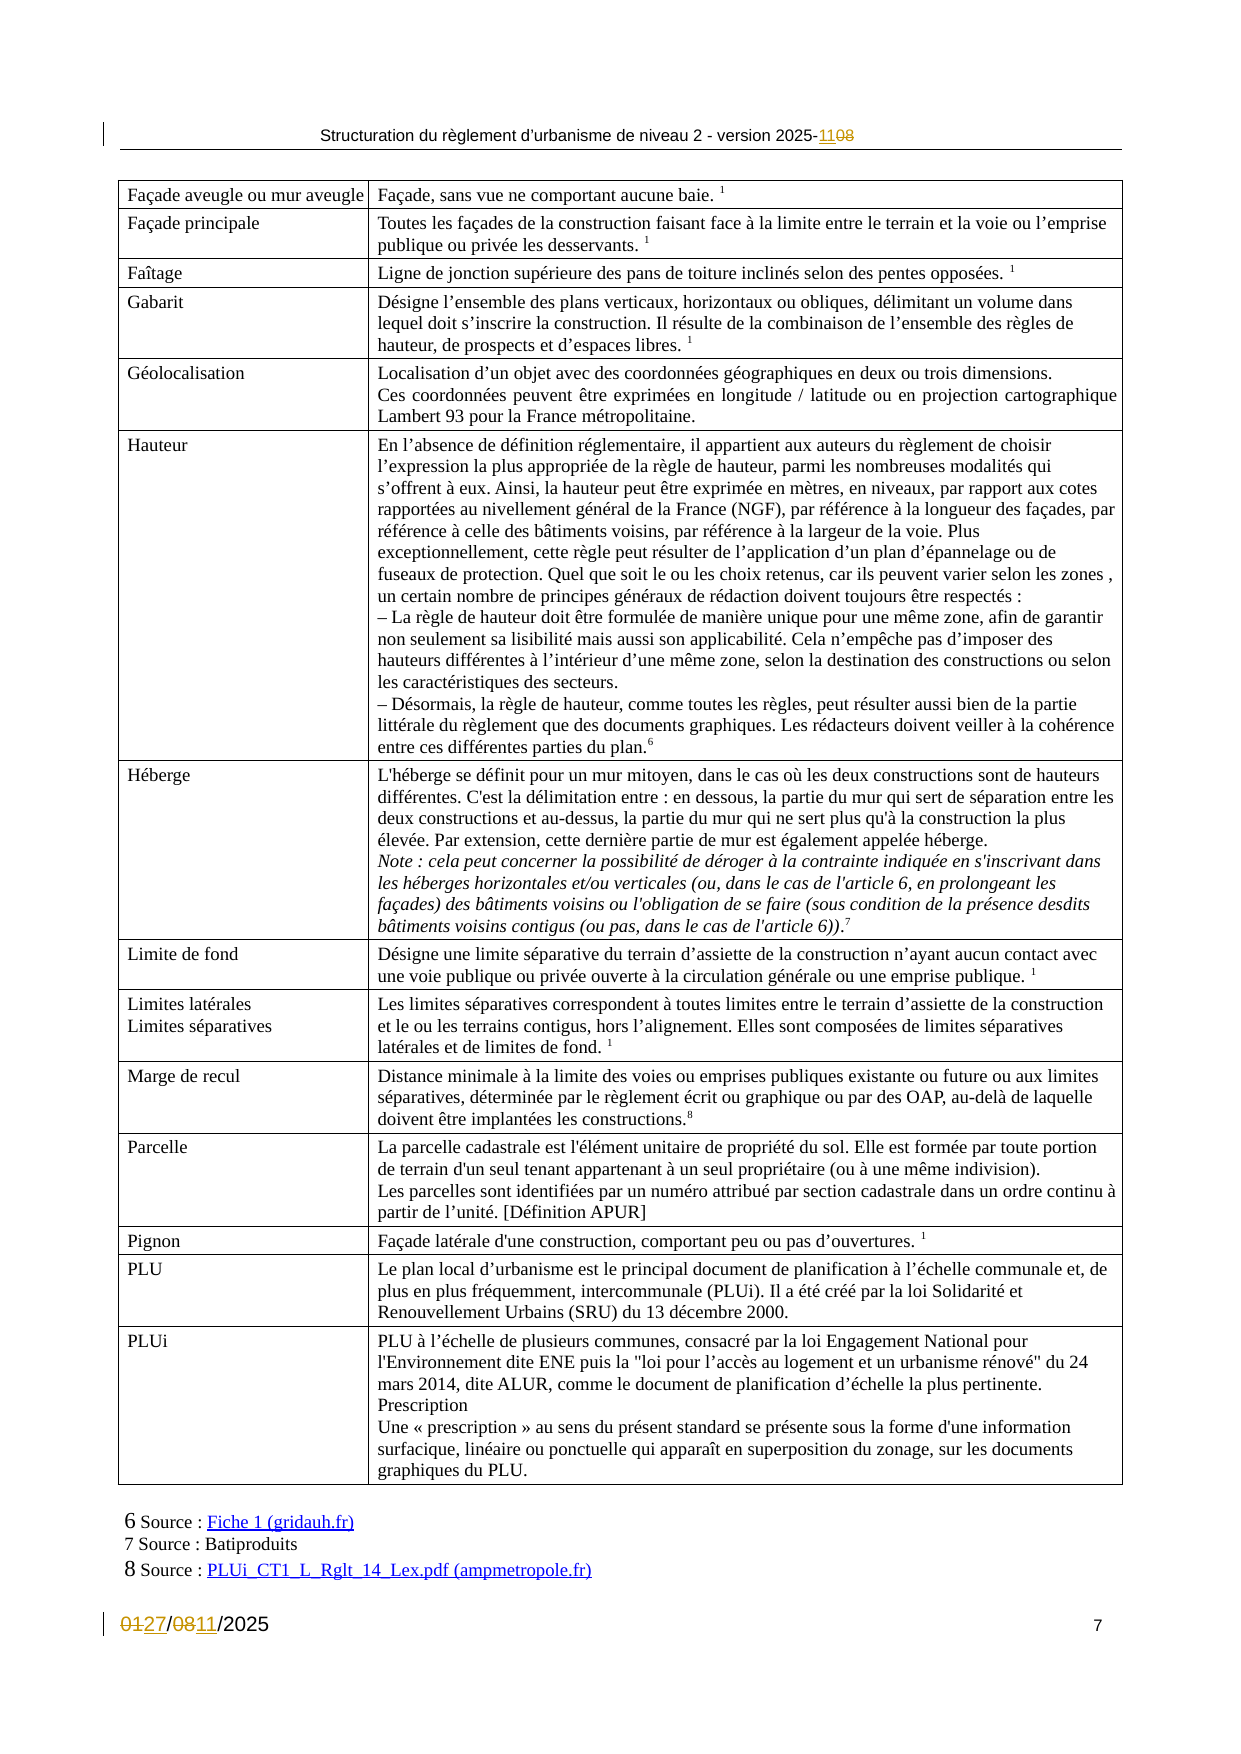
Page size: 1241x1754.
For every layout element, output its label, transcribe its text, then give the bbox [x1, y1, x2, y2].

table_cell Façade latérale d'une construction, comportant peu ou pas d’ouvertures. 1 [369, 1227, 1122, 1254]
table_cell PLU [119, 1255, 368, 1326]
table_cell Désigne l’ensemble des plans verticaux, horizontaux ou obliques, délimitant un volume dans lequel doit s’inscrire la construction. Il résulte de la combinaison de l’ensemble des règles de hauteur, de prospects et d’espaces libres. 1 [369, 288, 1122, 358]
table_cell Marge de recul [119, 1062, 368, 1132]
table_cell Gabarit [119, 288, 368, 358]
table_cell La parcelle cadastrale est l'élément unitaire de propriété du sol. Elle est formée par toute portion de terrain d'un seul tenant appartenant à un seul propriétaire (ou à une même indivision). Les parcelles sont identifiées par un numéro attribué par section cadastrale dans un ordre continu à partir de l’unité. [Définition APUR] [369, 1134, 1122, 1226]
table_cell Héberge [119, 761, 368, 939]
table_cell Façade, sans vue ne comportant aucune baie. 1 [369, 181, 1122, 208]
table_cell PLU à l’échelle de plusieurs communes, consacré par la loi Engagement National pour l'Environnement dite ENE puis la "loi pour l’accès au logement et un urbanisme rénové" du 24 mars 2014, dite ALUR, comme le document de planification d’échelle la plus pertinente. Prescription Une « prescription » au sens du présent standard se présente sous la forme d'une information surfacique, linéaire ou ponctuelle qui apparaît en superposition du zonage, sur les documents graphiques du PLU. [369, 1327, 1122, 1483]
table_cell Limite de fond [119, 940, 368, 989]
table_cell L'héberge se définit pour un mur mitoyen, dans le cas où les deux constructions sont de hauteurs différentes. C'est la délimitation entre : en dessous, la partie du mur qui sert de séparation entre les deux constructions et au-dessus, la partie du mur qui ne sert plus qu'à la construction la plus élevée. Par extension, cette dernière partie de mur est également appelée héberge. Note : cela peut concerner la possibilité de déroger à la contrainte indiquée en s'inscrivant dans les héberges horizontales et/ou verticales (ou, dans le cas de l'article 6, en prolongeant les façades) des bâtiments voisins ou l'obligation de se faire (sous condition de la présence desdits bâtiments voisins contigus (ou pas, dans le cas de l'article 6)). [369, 761, 1122, 939]
table_cell Distance minimale à la limite des voies ou emprises publiques existante ou future ou aux limites séparatives, déterminée par le règlement écrit ou graphique ou par des OAP, au-delà de laquelle doivent être implantées les constructions. [369, 1062, 1122, 1132]
table_cell Parcelle [119, 1134, 368, 1226]
table_cell Ligne de jonction supérieure des pans de toiture inclinés selon des pentes opposées. 1 [369, 259, 1122, 287]
table_cell Hauteur [119, 431, 368, 760]
table_cell PLUi [119, 1327, 368, 1483]
table_cell Limites latérales Limites séparatives [119, 990, 368, 1061]
table_cell Pignon [119, 1227, 368, 1254]
table_cell Faîtage [119, 259, 368, 287]
table_cell Géolocalisation [119, 359, 368, 430]
table_cell Façade principale [119, 209, 368, 258]
table_cell Désigne une limite séparative du terrain d’assiette de la construction n’ayant aucun contact avec une voie publique ou privée ouverte à la circulation générale ou une emprise publique. 1 [369, 940, 1122, 989]
table_cell Les limites séparatives correspondent à toutes limites entre le terrain d’assiette de la construction et le ou les terrains contigus, hors l’alignement. Elles sont composées de limites séparatives latérales et de limites de fond. 1 [369, 990, 1122, 1061]
table_cell Façade aveugle ou mur aveugle [119, 181, 368, 208]
table_cell Le plan local d’urbanisme est le principal document de planification à l’échelle communale et, de plus en plus fréquemment, intercommunale (PLUi). Il a été créé par la loi Solidarité et Renouvellement Urbains (SRU) du 13 décembre 2000. [369, 1255, 1122, 1326]
table_cell Toutes les façades de la construction faisant face à la limite entre le terrain et la voie ou l’emprise publique ou privée les desservants. 1 [369, 209, 1122, 258]
table_cell Localisation d’un objet avec des coordonnées géographiques en deux ou trois dimensions. Ces coordonnées peuvent être exprimées en longitude / latitude ou en projection cartographique Lambert 93 pour la France métropolitaine. [369, 359, 1122, 430]
table_cell En l’absence de définition réglementaire, il appartient aux auteurs du règlement de choisir l’expression la plus appropriée de la règle de hauteur, parmi les nombreuses modalités qui s’offrent à eux. Ainsi, la hauteur peut être exprimée en mètres, en niveaux, par rapport aux cotes rapportées au nivellement général de la France (NGF), par référence à la longueur des façades, par référence à celle des bâtiments voisins, par référence à la largeur de la voie. Plus exceptionnellement, cette règle peut résulter de l’application d’un plan d’épannelage ou de fuseaux de protection. Quel que soit le ou les choix retenus, car ils peuvent varier selon les zones , un certain nombre de principes généraux de rédaction doivent toujours être respectés : – La règle de hauteur doit être formulée de manière unique pour une même zone, afin de garantir non seulement sa lisibilité mais aussi son applicabilité. Cela n’empêche pas d’imposer des hauteurs différentes à l’intérieur d’une même zone, selon la destination des constructions ou selon les caractéristiques des secteurs. – Désormais, la règle de hauteur, comme toutes les règles, peut résulter aussi bien de la partie littérale du règlement que des documents graphiques. Les rédacteurs doivent veiller à la cohérence entre ces différentes parties du plan. [369, 431, 1122, 760]
